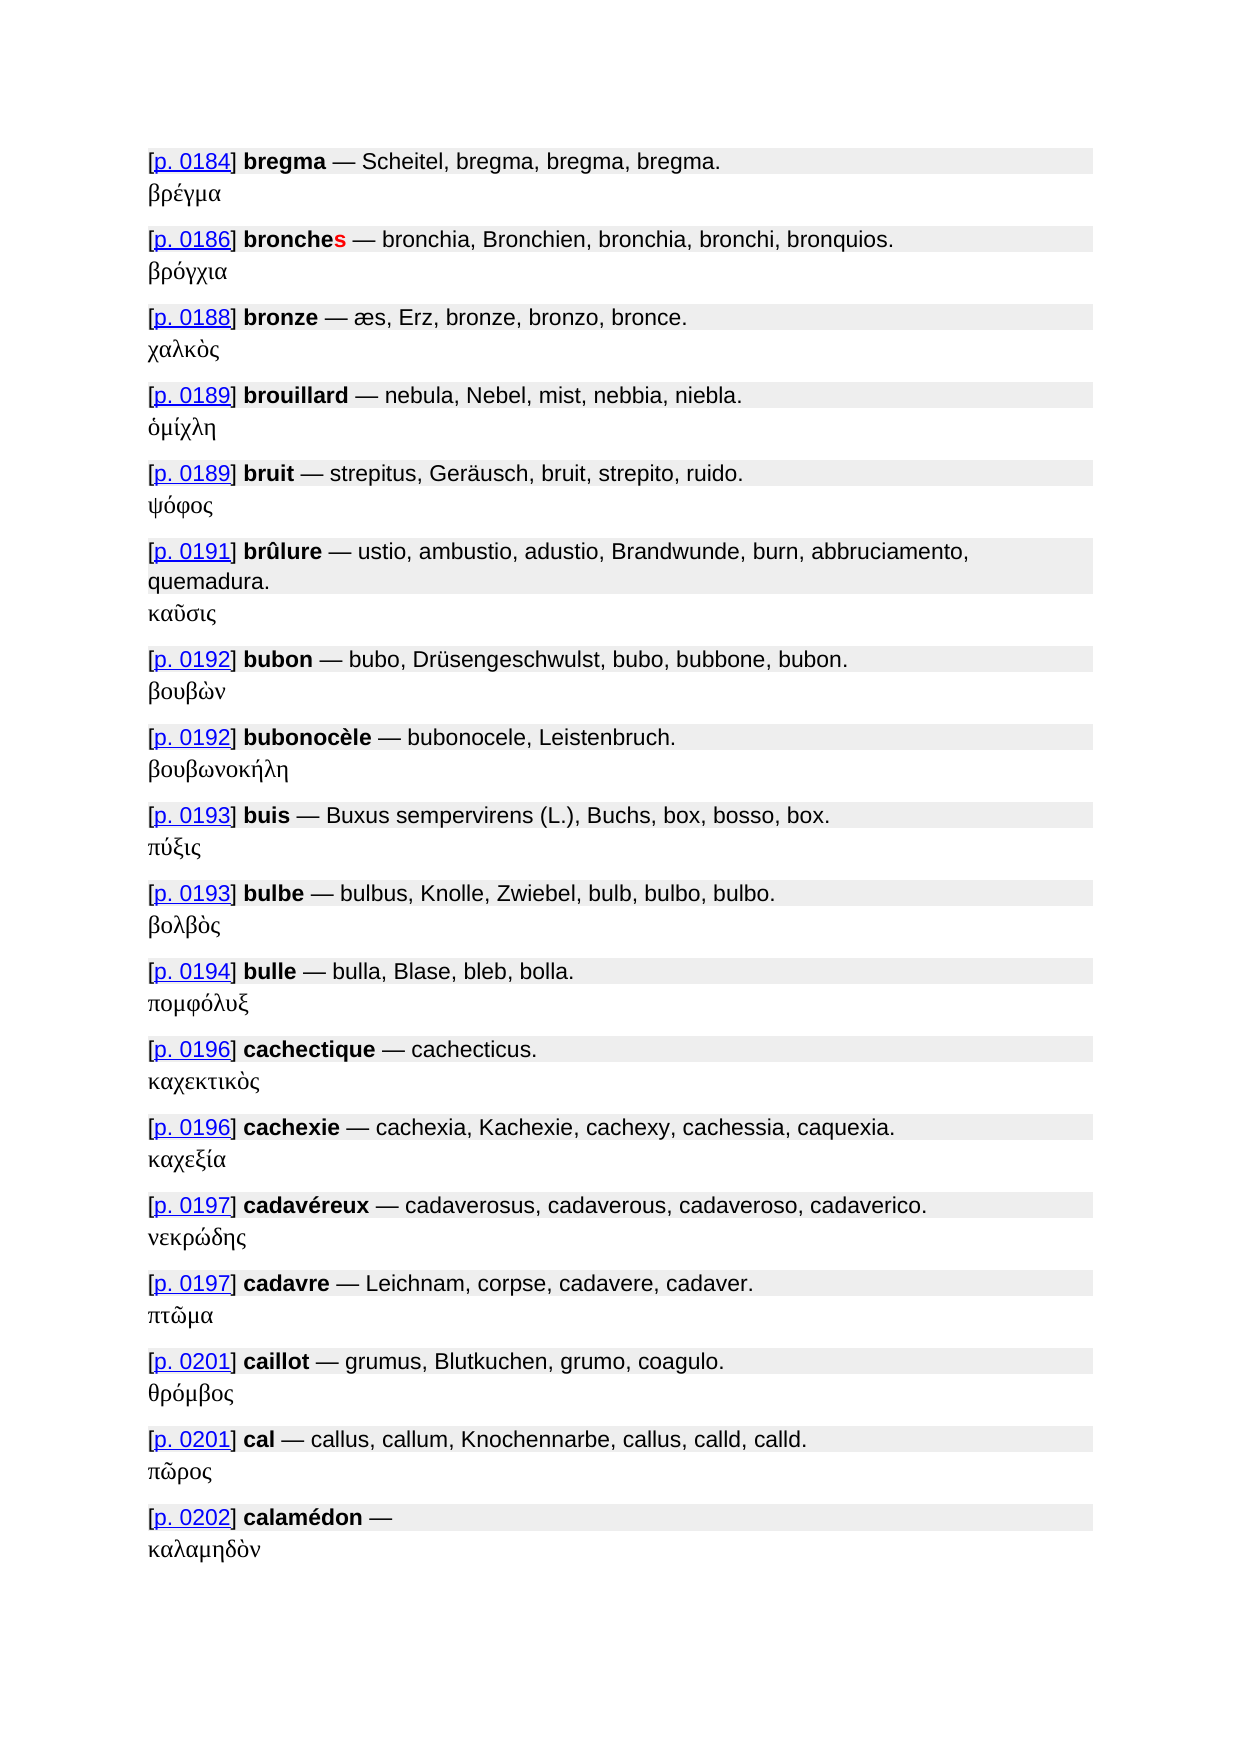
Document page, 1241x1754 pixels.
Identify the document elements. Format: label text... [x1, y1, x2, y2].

text [p. 0196] cachexie — cachexia, Kachexie, cachexy, cachessia, caquexia. [148, 1114, 1093, 1140]
text καλαμηδὸν [148, 1534, 1093, 1563]
text χαλκὸς [148, 334, 1093, 363]
text [p. 0197] cadavre — Leichnam, corpse, cadavere, cadaver. [148, 1270, 1093, 1296]
text [p. 0193] buis — Buxus sempervirens (L.), Buchs, box, bosso, box. [148, 802, 1093, 828]
text βουβωνοκήλη [148, 754, 1093, 783]
text βουβὼν [148, 676, 1093, 705]
text [p. 0201] cal — callus, callum, Knochennarbe, callus, calld, calld. [148, 1426, 1093, 1452]
text [p. 0201] caillot — grumus, Blutkuchen, grumo, coagulo. [148, 1348, 1093, 1374]
text βολβὸς [148, 910, 1093, 939]
text νεκρώδης [148, 1222, 1093, 1251]
text [p. 0192] bubon — bubo, Drüsengeschwulst, bubo, bubbone, bubon. [148, 646, 1093, 672]
text θρόμβος [148, 1378, 1093, 1407]
text [p. 0186] bronches — bronchia, Bronchien, bronchia, bronchi, bronquios. [148, 226, 1093, 252]
text [p. 0197] cadavéreux — cadaverosus, cadaverous, cadaveroso, cadaverico. [148, 1192, 1093, 1218]
text καῦσις [148, 598, 1093, 627]
text [p. 0191] brûlure — ustio, ambustio, adustio, Brandwunde, burn, abbruciamento, quemadura. [148, 538, 1093, 594]
text [p. 0188] bronze — æs, Erz, bronze, bronzo, bronce. [148, 304, 1093, 330]
text [p. 0184] bregma — Scheitel, bregma, bregma, bregma. [148, 148, 1093, 174]
text [p. 0189] brouillard — nebula, Nebel, mist, nebbia, niebla. [148, 382, 1093, 408]
text [p. 0192] bubonocèle — bubonocele, Leistenbruch. [148, 724, 1093, 750]
text [p. 0196] cachectique — cachecticus. [148, 1036, 1093, 1062]
text πύξις [148, 832, 1093, 861]
text καχεκτικὸς [148, 1066, 1093, 1095]
text πτῶμα [148, 1300, 1093, 1329]
text ψόφος [148, 490, 1093, 519]
text πῶρος [148, 1456, 1093, 1485]
text πομφόλυξ [148, 988, 1093, 1017]
text ὁμίχλη [148, 412, 1093, 441]
text [p. 0193] bulbe — bulbus, Knolle, Zwiebel, bulb, bulbo, bulbo. [148, 880, 1093, 906]
text [p. 0194] bulle — bulla, Blase, bleb, bolla. [148, 958, 1093, 984]
text [p. 0202] calamédon — [148, 1504, 1093, 1531]
text καχεξία [148, 1144, 1093, 1173]
text [p. 0189] bruit — strepitus, Geräusch, bruit, strepito, ruido. [148, 460, 1093, 486]
text βρόγχια [148, 256, 1093, 284]
text βρέγμα [148, 178, 1093, 207]
